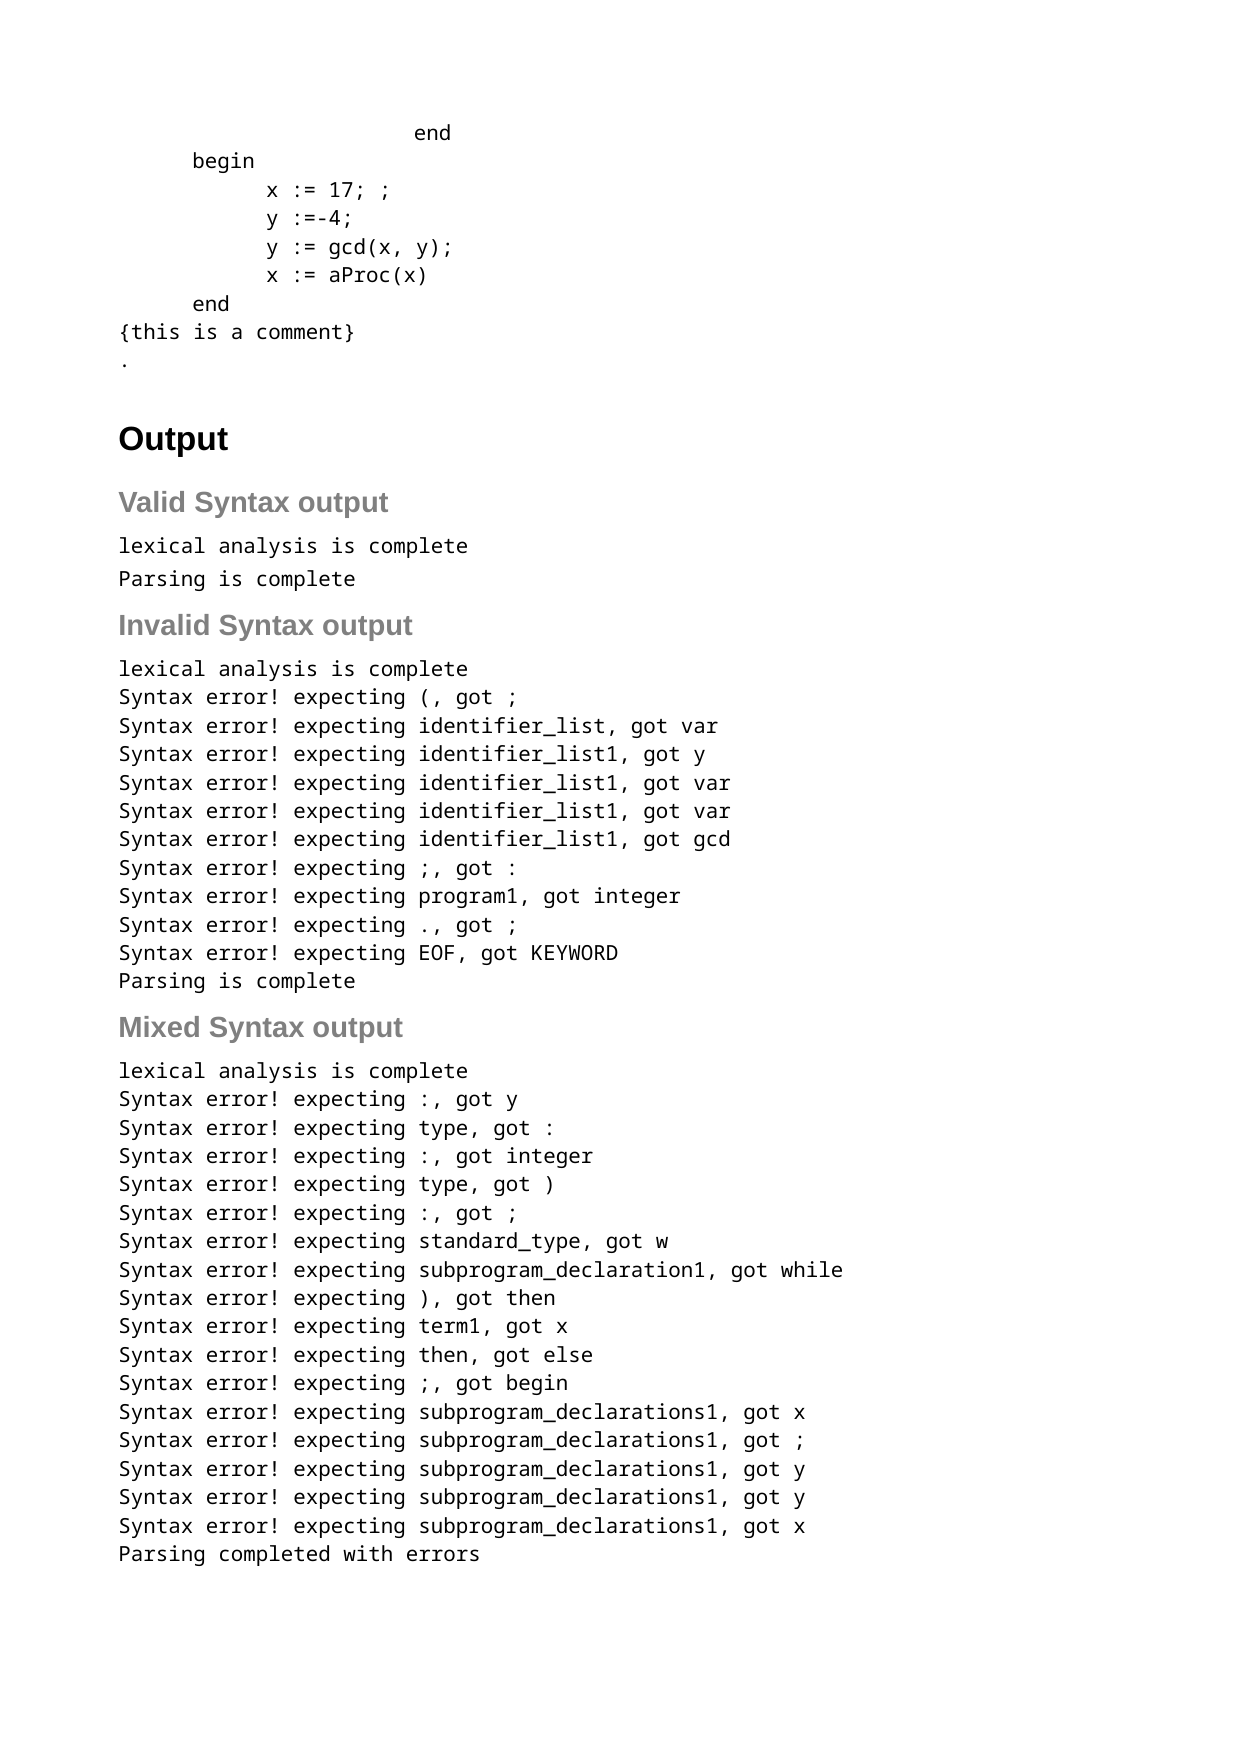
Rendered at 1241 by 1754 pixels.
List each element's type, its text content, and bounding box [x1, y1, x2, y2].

text Syntax error! expecting ), got then [118, 1283, 1122, 1312]
text Syntax error! expecting ;, got : [118, 853, 1122, 881]
text Syntax error! expecting identifier_list1, got var [118, 796, 1122, 824]
text . [118, 346, 1122, 374]
text Syntax error! expecting identifier_list1, got gcd [118, 824, 1122, 853]
text x := 17; ; [118, 175, 1122, 203]
text Syntax error! expecting identifier_list1, got y [118, 739, 1122, 768]
text lexical analysis is complete [118, 531, 1122, 559]
text lexical analysis is complete [118, 1056, 1122, 1084]
subtitle Valid Syntax output [118, 485, 1122, 518]
text Syntax error! expecting ;, got begin [118, 1368, 1122, 1397]
text Syntax error! expecting subprogram_declarations1, got y [118, 1454, 1122, 1482]
text Parsing completed with errors [118, 1539, 1122, 1568]
text Syntax error! expecting subprogram_declarations1, got ; [118, 1425, 1122, 1454]
text Parsing is complete [118, 559, 1122, 593]
text Syntax error! expecting subprogram_declaration1, got while [118, 1255, 1122, 1283]
subtitle Output [118, 419, 1122, 458]
text Syntax error! expecting EOF, got KEYWORD [118, 938, 1122, 967]
text y := gcd(x, y); [118, 232, 1122, 260]
text x := aProc(x) [118, 260, 1122, 289]
text Syntax error! expecting :, got ; [118, 1198, 1122, 1226]
text y :=-4; [118, 203, 1122, 232]
subtitle Invalid Syntax output [118, 608, 1122, 641]
text Syntax error! expecting (, got ; [118, 682, 1122, 711]
text {this is a comment} [118, 317, 1122, 346]
text begin [118, 147, 1122, 175]
text Syntax error! expecting type, got ) [118, 1169, 1122, 1198]
text Syntax error! expecting :, got y [118, 1084, 1122, 1113]
text Syntax error! expecting program1, got integer [118, 881, 1122, 910]
text Syntax error! expecting :, got integer [118, 1141, 1122, 1169]
text Syntax error! expecting standard_type, got w [118, 1226, 1122, 1255]
text lexical analysis is complete [118, 654, 1122, 682]
text Syntax error! expecting ., got ; [118, 910, 1122, 938]
text Syntax error! expecting subprogram_declarations1, got y [118, 1482, 1122, 1511]
text Syntax error! expecting term1, got x [118, 1312, 1122, 1340]
text Syntax error! expecting subprogram_declarations1, got x [118, 1397, 1122, 1425]
text Syntax error! expecting identifier_list, got var [118, 711, 1122, 739]
text Syntax error! expecting type, got : [118, 1113, 1122, 1141]
text end [118, 289, 1122, 317]
text Parsing is complete [118, 967, 1122, 995]
subtitle Mixed Syntax output [118, 1010, 1122, 1043]
text end [118, 118, 1122, 147]
text Syntax error! expecting then, got else [118, 1340, 1122, 1368]
text Syntax error! expecting identifier_list1, got var [118, 768, 1122, 796]
text Syntax error! expecting subprogram_declarations1, got x [118, 1511, 1122, 1539]
